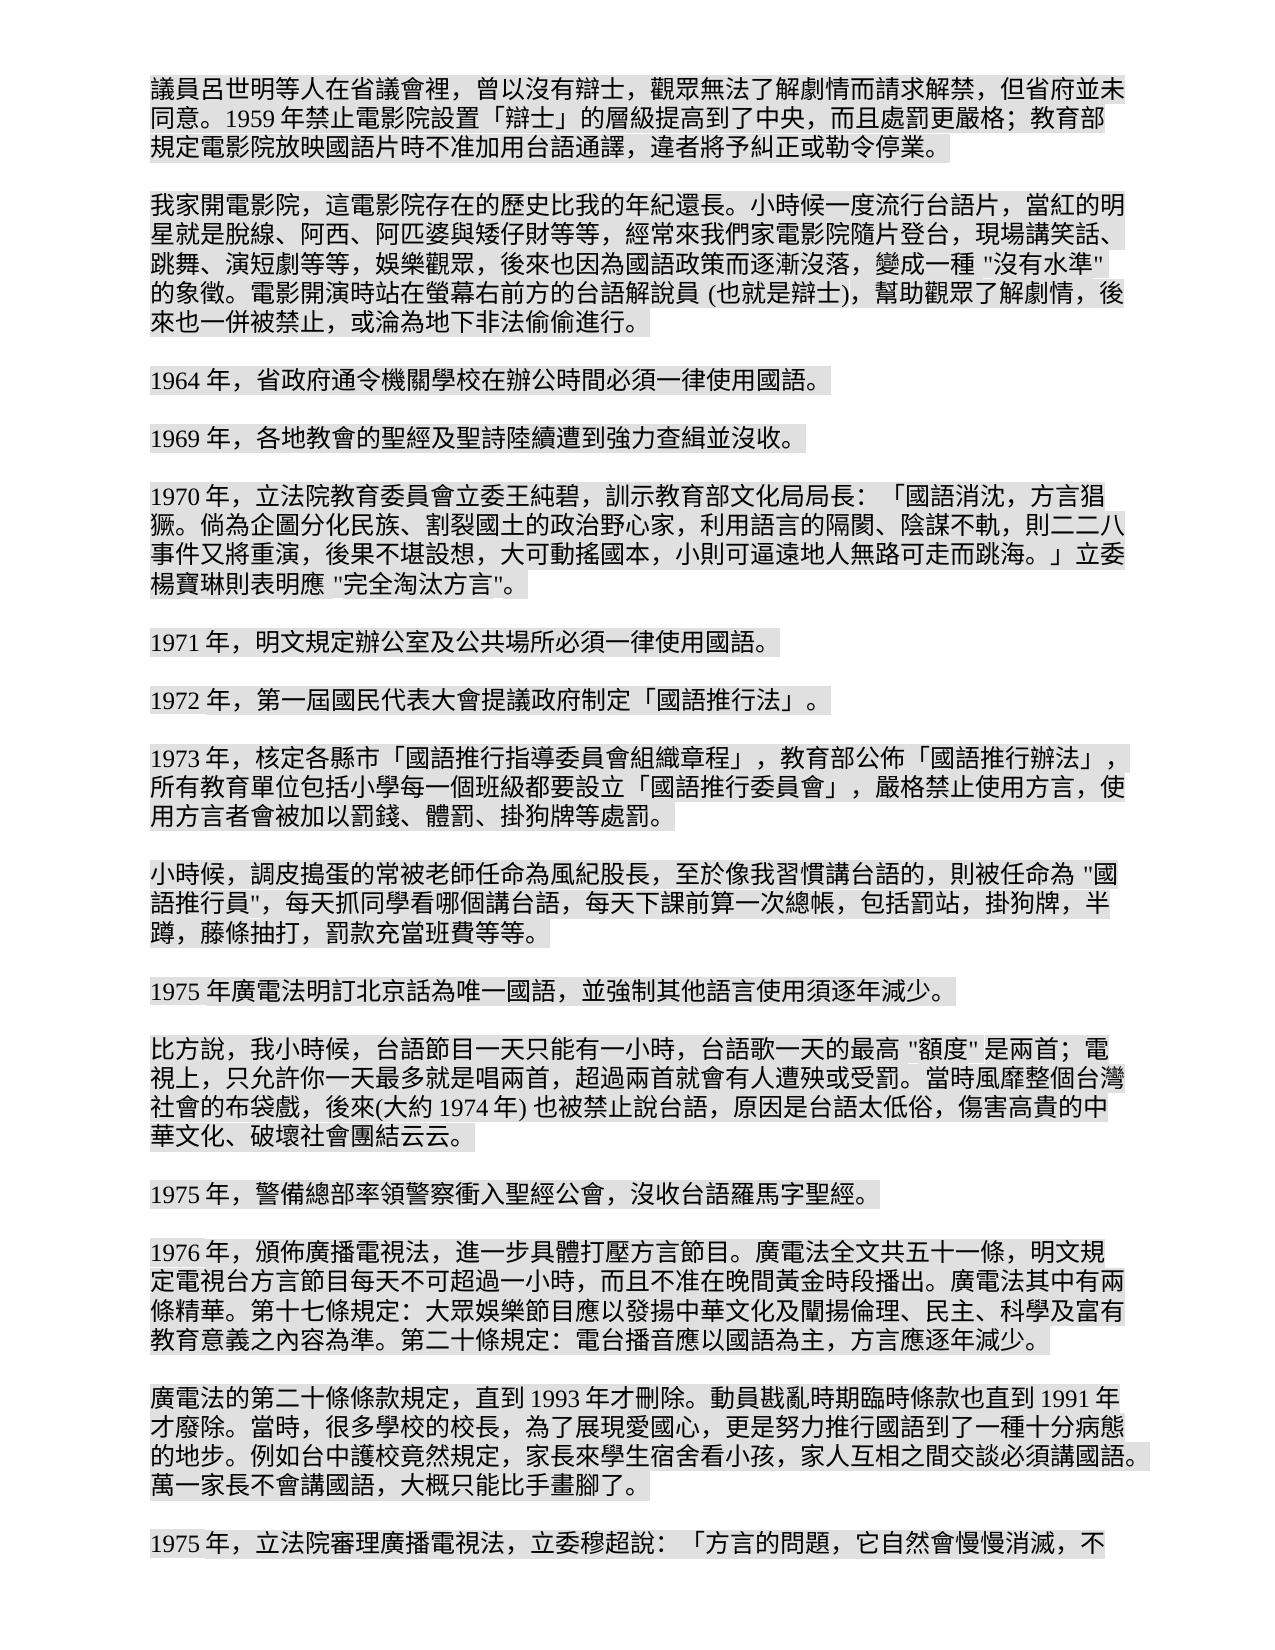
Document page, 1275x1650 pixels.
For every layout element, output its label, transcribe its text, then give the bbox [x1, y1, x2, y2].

text 曾經有個黨外朋友跟我說，為什麼我跟你一樣都反國民黨，跟你一樣也都上街頭抗爭，為什麼你就會被控告叛亂，為什麼你就會招來這麼多打壓與迫害，而我卻什麼事也沒有？我回答他說，因為敵人的眼睛是雪亮的，敵人永遠都能清楚知道誰對他具有殺傷力。 黨外時，有個對我基本上一無所知、不知道我是野心陰謀份子的護理系學妹，不知道那天是吃錯什麼藥，突然很感性地對我說她好嚮往林覺民和他的太太哦。我問她為什麼？"妳是嚮往妳老公以後最好是被人抓去砍頭嗎？" 她說 "不是啦"，"倫家是嚮往那種為了理想而犧牲生命的浪漫感"。她進一步感嘆，為什麼她沒有出生在那樣的浪漫年代。她說，現在是民主時代，一切都這麼有秩序，害我們都沒有機會感受那種可歌可泣轟轟烈烈的感覺了。我沒有回答，因為啞口無言，算是被她打敗了。那時的我，因為投身黨外，身心俱疲，跡近家破人亡，而學妹卻感嘆國民黨政府多麼美好多麼民主自由，害她沒有機會感受為理想獻身的浪漫。 戒嚴時期，我始終毫不保留地表明我對於蔣家在台灣長達三十多年戒嚴的荒唐之態度。這樣一種表明，在當時是犯政治大忌，會砍頭的。重點是，每次 "是否支持戒嚴" 的所謂民意調查，總是有高達97%或98%的絕對民意支持；平常偶而跟一些對我比較友善的同學談起，他們總是說，你要求政府 "更" 民主也就罷了，怎麼可以反對戒嚴呢？他們總是呼應官方說法，戒嚴只戒了3%的自由，對 "好人" 或 "正常人" 根本沒有任何影響，只有壞人，特別是野心份子，才會覺得受到戒嚴的限制。每一個同學或朋友幾乎都這麼說： "我喜歡講什麼就講什麼？我的言論自由哪有被管制？是你自己想太多了吧？！對於那些傷害國家社會的行為或想法當然要處罰要管制啊，一個正常人怎麼會感受到什麼戒嚴的壓迫？報紙喜歡寫什麼就寫，電視上那麼多節目，很自由啊！哪裏受到戒嚴的管制？" 我對此的回應是： "當你的想法與言論完全合乎政治正確，完全合乎主流時，你當然不會覺得你的自由受到侵犯。" 我在 "給英國人的一封公開信" 中，犯了一個類似的可笑錯誤，我寫完不久後就發現了，但為了忠於當下的感受，所以刻意讓這個錯誤留下而沒有更改。那個錯誤是，我在公開信裏頭寫說，"種族歧視是我們在台灣社會所不曾見到的"。我當然不會見到啊，因為我就是台灣社會的主流階級--漢人，我是屬於糟蹋別人的那一方，當然不曾在台灣感受到種族歧視。但是，假若我是個原住民，假若我是外勞，我肯定就能清楚看見，台灣的種族歧視說不定遠比其它國家都還要嚴重，但我在寫 "給英國人的一封公開信" 時，卻隨手寫下 "種族歧視是我們在台灣社會所不曾經歷的"，原因無它，因為我處於一個優越位置。 同理，假若今天我是個外省人，而且最好是某種外省權貴，或是假若我很 "優雅"，很習慣講國語，或假若我雖是本省人，但我若出身於某種琴棋書畫的書香世家，同樣也是很優雅，我說不定也會覺得台語哪有被打壓得很嚴重。但是，再怎麼說，我還是很難想像，一個五、六十歲的人，一直住在台灣，卻不知道台灣人及其母語被打壓的基本事實。對此我還真有點啞口無言。這就好像有人說他不知道台灣經常發生車禍一樣荒唐，難道是住在雲端？還是神仙國？完全不食人間煙火？台灣人及其母語被打壓，這只是40歲以上的人的一個基本共同經歷。 我真是很害怕寫東西有人回應，因為實在很累。我從未 (亦即 NEVER!) 遇過一個基本像樣的回應者或質疑者；每次回答起來，往往痛不欲生，很想乾脆自己掐 LP 自殺算了，實在很無言，難道我每次都只能在 1 加 1 等於 2 哦、菜花不是一種花哦...等等ABC上打轉？ 即便是一個三歲小孩，假若他識字，你若派給他一個作業，要他去研究一下台灣人及其母語被打壓與醜化的歷史，這個三歲小孩恐怕都能輕易找到無數史料，畢竟我們不是在講幾千年前的事，而是在講只不過幾十年前的事。 我念小學時，蔣介石還活著。每逢他的生日，許多商店被迫都得張燈結綵慶祝蔣公誕辰。我們家開電影院，更是重點示範對象，無論如何都必須在電影院門口懸掛大大的紅布條恭賀蔣公誕辰。有一年，戲院裏僱用了一個十多歲的少年當學徒，學習怎麼畫電影看板。那一年的蔣公誕辰，領班的畫看板工人就叫這位少年學徒去寫一幅 "慶祝蔣總統誕辰" 的紅布條。寫完掛上之後不久，情治單位就來戲院抓人去刑求了。為什麼呢？因為那位少年國中沒畢業，國字識得不多，把總統的 "總" 給寫錯了，右邊部首寫成一個 "鬼" 字，亦即寫成 蔣 "糸鬼" 統。後來，我們家費了很大力氣，才終於把這位少年給保釋出來。 國中時，我念台南建興國中不知道是第六屆還是第七屆我忘了。建興的第一任校長據說就住在我家隔壁，相差僅幾戶。大人之間，私下偷偷說，這位校長 "被" 失蹤了，應該是因為 "思想有問題" 被抓走了。我迄今都還記得這位校長的名字，叫做 "張隱約"。據建興的老師們私下說，張校長被抓，跟他在課堂上有時會寫簡體字有關。那時已經六、七零年代，偶語棄市，文字成獄，抓人關人殺人仍然十分普遍。 後來我去台北念高中，學校老師說，有位老師被抓去綠島，因為他總是喜歡在課堂上說文解字，講解一些中文字的各種形音義及字根或字源等由來，被抓的原因是說他 "破壞中華文化"。當時一位高中老師私下跟我嚴厲告誡，因為他說我的周記經常有簡体字，萬一被查到很危險，要我寫成 "體" 而非 "体"，要寫成 "國"而非 "囯"、寫成 "臺" 而非 "台" 等等等。那是七零年代末期的事。 如果這樣還嫌太古老，那就講講八零年代。比方說，高醫有個醫療團，有一年，班上一位同學擔任醫療團團長，準備到偏遠山區義診。這個團其實跟我一點關係也沒有，我根本不會去參加這類校園活動，但是高醫校方以及校外情治單位一直認定我是幕後黑手，於是那一年，就在醫療團準備出發之際，校方下令禁止出團，結果引起應該是台灣史上第一次校園聚眾抗爭事件。我其實連這抗爭也沒參加，但情治單位仍然一口咬定我就是幕後黑手。可是，這個醫療團以及後來的抗爭，明明跟我八竿子打不著一點邊，幹嘛一直往我身上扯？後來，校方告訴我原因，原來這個高醫醫療團的LOGO好像是畫了一頂斗笠，畫成一個三角形，戴在一個人的頭上，這不就剛好湊成一個 "台" 字嗎？ 如果你是小朋友，現在聽了一定很納悶，怎麼了？"台" 字不能寫嗎？當然可以寫，不過，台是簡體字，這已經有點政治疑慮了；更嚴重的是，"台" 不就是 "台獨" 的縮寫暗號嗎？一個醫療團為什麼會出現這樣的暗示台獨、包藏禍心的符號？其心可誅！這就是高醫醫療團事件的來龍去脈，就是這麼荒唐。 不但 "台" 字不能亂寫，"台灣" 二字更是禁忌。任何全國性社團都禁止以台灣為名，這也是為什麼我創辦的台灣兒童福利協進會始終都是非法組織的原因，我始終都不願向內政部登記，因為我就是不爽究竟有什麼理由非得把 "台灣" 二字拿掉。而這時都已經是八零年代末期了，言論思想仍然管制得很嚴厲。 還有，我向來寫文章都是以西元紀年，你相不相信，這竟然也是我罄竹難書的叛國罪證之一。情治單位跟我說，你一定是非常敵視 "民國"，嚮往台獨，所以才不願以民國幾年記載，而每次都是寫西元幾年。我在高醫的一些考卷，甚至因此被情治單位影印蒐證，做為我的叛國證據，因為我在考卷上依然都是以西元紀年。有個教授還私下叫我不可以再在考卷上以西元紀年，他說這樣會連累他。 也許住在雲端的外省高級神仙會說，這跟打壓台語有什麼關係？當然有關係，你想，連一個 "台" 字，連 "台灣" 二字都能犯大忌到這等幾乎人頭落地的地步，更不用說台語本身了，那不但是犯忌，而且被國民黨普遍描繪成犯賤、沒水準、傷害中華文化、傷害中國人的偉大尊嚴的一套低級生物才會講的語言。我實在很不想去舉證什麼 "台語究竟有沒有被打壓" 或 "被打壓得嚴不嚴重" 的蠢問題，因為這就好像要我舉證台灣 "經常發生車禍" 或 "經常有詐騙事件" 或 "詐騙問題究竟是否很嚴重" 一樣無聊而荒唐，這樣的常識也要我舉證嗎？會不會哪天有人要我舉證天底下有豬這種生物？我是應該去買一頭豬來拍照存證，才能證明我所言不虛嗎？萬一我買來了，你們是不是會說只有一頭豬不算普遍。 不用講得太久遠，就說大約1985年吧，我那時是個無役不與的黨外亡命之徒，所以對很多事至今都還記得。你知道嗎？那時候，教育部為了保護中華文化的尊貴與純粹血統，完成了一部 "語文法" 草案，送交立法，規定三人以上的場合禁止使用 "台灣方言"，只能一律講國語 (即普通話)。當然，你要講英文或法文、德文也行，而且更棒！但就是不能講台語、客家話等等等這些破壞中華文化的沒水準語言，更不用說更加低賤好幾級的原住民各族語言了。兩個人之間講悄悄話，用台語講沒關係，但若來了三人以上，就必須馬上改成國語交談，違法者罰一萬元以下，三千元以上，而且連續違反者可一直連續處罰。這個法案後來被黨外民代給擋了下來。1988 年，爆發「還我母語」街頭運動，要求國民黨別再糟蹋台灣人與客家人及原住民的母語。 你知道立法院第一次震驚國際的打架事件的原因嗎？我有當時的一捲打架完整實況錄音帶 (後來送給林義雄創立的慈林文教基金會及其附設圖書館)。朱高正當時是立委，質詢到一半時，突然改成台語，國民黨的老立委們一聽到台語，個個馬上勃然大怒，衝上來叫罵，認為朱高正羞辱了神聖的國會殿堂，朱高正於是就跟他們打了起來。 其實在朱高正之前，林義雄就有類似狀況。我手邊有一本林先生送的書叫 "從蘭陽到霧峰"，老實說，這本書影響我非常大，我之所以年少即不畏生死地投入黨外，甚至一直到今天，雖然早已脫離政治二、三十年，我都還忍不住想罵上幾句政治，主要還是跟這本書有關，裏頭有些字句，捧讀再三，三十幾年來在我腦海不知道盤旋幾百、幾千萬遍。1983年，我生平第一張黨外名片，上面就引用了林義雄以及林義雄所喜愛的羅素的兩句話。我不厭其煩再抄一遍。林義雄說： "我相信--政治是一種科學，我願抱著 "對就是對，錯就是錯" 是非分明的態度，投身政治。" 林義雄引用的羅素那句話則是說： "我隱隱地看到一個充滿喜樂的世界，在那裏，心靈得以擴展，希望無窮"。 不過，我現在不是要講這本書，也不是要講這兩句話，我只是要引用該書110頁到114頁所記載的一件事，這五頁的文章有個標題叫做 "本會開會時應使用中國語言"。林義雄當時是省議員，本會指的是省議會。林義雄在這標題底下還有個副標題，引用了一句話： "雖然民主必須有組織有管理，但它的生命和呼吸卻是個人的自由。--休斯"。接著林義雄如此寫道： "這屆省議會成立大會時，幾位不諳國語的議員以閩南語發言，引發部份報紙的撻伐，這件事牽涉到是不是能容忍異己的民主胸懷問題，不能不加以注意。" 於是林義雄在省議會議事規則中提了一個案子，要求增列 "議事用語"，要求明定："本會開會時應使用中國語言，包括漢、滿、蒙、回、藏、苗等各民族語言及本省山地話"。 林義雄說： "我的這個議案一提出來，立刻遭到熱烈的反對，許多同仁群起圍攻，反對者表示，說國語可以顯示愛國心，中國人應說國語是一種榮譽。其實，能說的人就說，哪有什麼榮譽不榮譽的？硬要把說國語視為榮譽，只不過是會說的人硬要把自己抬得比不會說的人高一等的心態作祟而已。至於說國語就能表示愛國心，那更是笑話，貪官污吏哪一個不是國語琅琅上口？至於那些整天在農田、工廠默默工作的農民、工人，又有幾個人說得了流利的國語？" 他又說： "另外一部份理由則是指陳說國語的好處，主張推行國語是既定國策，同文同語有助團結強大，使用方言將變成開倒車。" 林義雄對此反駁說： "在一個團體內使用相同語言，毋庸置疑的，有其方便與好處，可是，容忍不同語言又礙得了什麼？而且，我的整個提案並沒有倡導說方言，我只不過是簡單地主張各種中國語言都能使用，如此而已。把如此簡單的問題，戴上有色眼鏡去觀察，自然神經兮兮，不能不發動人海戰術來圍攻了。" 林義雄的 "本會開會時應使用中國語言" 的提案，後來表決，贊成7票，反對者43票。林義雄說： "這個提案的失敗，使我對整天喊團結、喊堅守民主陣容的那批人大大失去了信心。我深信要談團結，必須有容忍異己的胸懷，要談民主，就必須認定團體中的任何人跟自己具有一樣的平等重要性，不應該以自己的好惡強要別人服從...我不知道報紙為什麼會 (針對這個提案) 大肆圍勦。直到商工日報的社論指出，'如以方言議事，則神聖議壇盡成蠻夷之音時'，我才恍然大悟，把滿、蒙、回、藏、苗及山胞都視為蠻夷，甚至連說自己的家鄉話的漢人 (比如說閩南語或客家語的台灣人) 也被認為是蠻夷，自然要以文明人的姿態要求這些野蠻人提高文化水平了。如果野蠻人不接受好意，那當然就是不識好歹而必須大加撻伐了。所謂同胞，不過是沒有意義的空洞辭澡而已。" 林義雄還在文章末尾貼了三篇剪報。第一篇是聯合報的 "黑白集"，日期是1977年12月23號，標題是 "救救國語"，內容摘錄如下： "能說一口流利國語的新任省議員，偏要用閩南語發言。他為什麼要這樣做呢？其中一人自己提出解答，他說，'我還是用台語來講比較趣味'。據說，'趣味' 一詞，在閩南語的意義與 '好玩' 近似。這位議員是否真以 '好玩' 的心情來看待此一問題的嚴重性，我們無從得知其真實意向。國語運動在台灣推行了近30年，當台灣重歸祖國懷抱之初，許多老一輩的台灣碩彥，不惜克服年老口齒笨拙的困難，重新學習國語，無不在公開場合使用國語發言或交談。如今這些新進議員，進小學即受國語教育，踏進議壇之後，偏不使用國語，這豈是 '好玩' 而已。" 最後，該文章的結論是： "救救國語，這是每個中國人的責任，也是每個炎黃子孫和台灣同胞的責任。" 第二篇剪報也是聯合報，日期1978年3月18號。你看，前後圍勦了三個多月還在圍勦。這篇報導的標題很長，寫著："林義雄何許人也？什麼叫中國語言？如此建議，令人費解"。 第三篇剪報還是聯合報，是一篇讀者投書，1978年 4月1日，作者署名 "清華大學研究生陳錦超"，這類愛國投書通常都很英勇，所以文章末尾不但會具名，甚至還附上作者地址，以供大家佩服與表揚，地址是："新竹市清華大學平齋311室"。文章標題是："宜蘭一青年，呼籲林義雄勿再胡鬧"。文章寫著： "編輯先生，本人為宜蘭縣民，深以選出林義雄這樣的省議員為恥。我們絕不能再讓他繼續在省議會胡鬧下去，凡我蘭陽子民均應擊鼓聲討。他當上議員後，竟窮極無聊提出在議會可使用各種方言，或許他想藉此提高知名度，幼稚之餘出盡洋相，知其提案遭多數人反對，甚為可喜。" 禁止講台語當然不只是一種什麼個人的獨特經驗或什麼個別的學校政策，而是一種普及於社會各個層面例如各種會議、公共場所與媒體的法律規定；而且，不單是一種法律規定，更是一種隨時都有可能讓你失蹤或惹上麻煩或被所謂 "點油做記號" 的白色恐怖的一環。 你隨便去查一下都能馬上找到許多資料。 1946 年，台灣省「國語推行委員會」設立，頒布「國語運動六大綱領」。 1950 年，頒布「非常時期教育綱領實施辦法」，指示各級學校及社教機關應加強推行國語運動。 1953 年，查禁「方言」歌曲唱本。 其實，最早禁唱禁台語歌曲的法源依據是1955年頒佈的動員戡亂時期無線電廣播管制辦法。 1955 年，禁止教會以羅馬拼音傳教，並嚴加取締，不准以台灣母語傳教。 1956 年，省政府教育廳下達各級學校禁止講方言的禁令，開始全面推行「國語運動」，學生在學校講台語將會遭到各種懲罰與羞辱。 1957年，羅馬字拼音的台語聖經被國民黨沒收，省教育廳通令各縣市嚴加取締，並重申禁令，禁止以台灣本土語言傳教。 1958年，國民黨政府推行「說國語運動」，口號是「語言不統一，影響民族團結」，強調說國語才是愛國，在學校必須使用國語，電影院則禁播方言電影。 1953年省教育廳和新聞處以推行國語為由，禁止電影院設置「辯士」（台語通譯）。省議員呂世明等人在省議會裡，曾以沒有辯士，觀眾無法了解劇情而請求解禁，但省府並未同意。1959年禁止電影院設置「辯士」的層級提高到了中央，而且處罰更嚴格；教育部規定電影院放映國語片時不准加用台語通譯，違者將予糾正或勒令停業。 我家開電影院，這電影院存在的歷史比我的年紀還長。小時候一度流行台語片，當紅的明星就是脫線、阿西、阿匹婆與矮仔財等等，經常來我們家電影院隨片登台，現場講笑話、跳舞、演短劇等等，娛樂觀眾，後來也因為國語政策而逐漸沒落，變成一種 "沒有水準" 的象徵。電影開演時站在螢幕右前方的台語解說員 (也就是辯士)，幫助觀眾了解劇情，後來也一併被禁止，或淪為地下非法偷偷進行。 1964 年，省政府通令機關學校在辦公時間必須一律使用國語。 1969 年，各地教會的聖經及聖詩陸續遭到強力查緝並沒收。 1970年，立法院教育委員會立委王純碧，訓示教育部文化局局長：「國語消沈，方言猖獗。倘為企圖分化民族、割裂國土的政治野心家，利用語言的隔閡、陰謀不軌，則二二八事件又將重演，後果不堪設想，大可動搖國本，小則可逼遠地人無路可走而跳海。」立委楊寶琳則表明應 "完全淘汰方言"。 1971年，明文規定辦公室及公共場所必須一律使用國語。 1972 年，第一屆國民代表大會提議政府制定「國語推行法」。 1973年，核定各縣市「國語推行指導委員會組織章程」，教育部公佈「國語推行辦法」，所有教育單位包括小學每一個班級都要設立「國語推行委員會」，嚴格禁止使用方言，使用方言者會被加以罰錢、體罰、掛狗牌等處罰。 小時候，調皮搗蛋的常被老師任命為風紀股長，至於像我習慣講台語的，則被任命為 "國語推行員"，每天抓同學看哪個講台語，每天下課前算一次總帳，包括罰站，掛狗牌，半蹲，藤條抽打，罰款充當班費等等。 1975 年廣電法明訂北京話為唯一國語，並強制其他語言使用須逐年減少。 比方說，我小時候，台語節目一天只能有一小時，台語歌一天的最高 "額度" 是兩首；電視上，只允許你一天最多就是唱兩首，超過兩首就會有人遭殃或受罰。當時風靡整個台灣社會的布袋戲，後來(大約1974年) 也被禁止說台語，原因是台語太低俗，傷害高貴的中華文化、破壞社會團結云云。 1975年，警備總部率領警察衝入聖經公會，沒收台語羅馬字聖經。 1976年，頒佈廣播電視法，進一步具體打壓方言節目。廣電法全文共五十一條，明文規定電視台方言節目每天不可超過一小時，而且不准在晚間黃金時段播出。廣電法其中有兩條精華。第十七條規定：大眾娛樂節目應以發揚中華文化及闡揚倫理、民主、科學及富有教育意義之內容為準。第二十條規定：電台播音應以國語為主，方言應逐年減少。 廣電法的第二十條條款規定，直到1993年才刪除。動員戡亂時期臨時條款也直到1991年才廢除。當時，很多學校的校長，為了展現愛國心，更是努力推行國語到了一種十分病態的地步。例如台中護校竟然規定，家長來學生宿舍看小孩，家人互相之間交談必須講國語。萬一家長不會講國語，大概只能比手畫腳了。 1975年，立法院審理廣播電視法，立委穆超說：「方言的問題，它自然會慢慢消滅，不必憂慮，也不必惋惜。」「方言是落後的語言，因為方言有音沒有字，不能登大雅之堂。」「講國語，用國語寫很好的文字，是做一個中國人的基本條件。」「台灣同胞講閩南語，以整個中國大陸人口相較，數字很小，同時閩南語也是落後方言的一種，不必惋惜。」 1977年，台灣省政府函授各教育單位，表示「國歌、國語代表國家精神」。"兒童生活公約守則" 第一條就是「我要說國語，愛國家」。慢慢演變為說國語就是支持政府，說方言就是反對政府。 1984年，教育部致函內政部，應要求教會傳教時須使用國語，以免妨礙國語文教育之推行。 1985年，教育部完成 "語文法" 草案，規定三人以上的場合禁止使用 "台灣方言"，只能一律講國語。違法者罰一萬元以下，三千元以上，而且連續違反者可一直連續處罰。 1987年，教育部才明令禁止因為講台語而體罰學生。 我的回應大約就是這樣。這些問題，了解它一點都不難，重點是你究竟關心或在乎與否。我對我不關心或不在乎的事，再怎麼嚴重，我也許也會覺得沒什麼、還好啦，或甚至覺得它根本不存在。 但我還是很難想像，怎麼會有人連這樣一種可說是喪盡天良糟蹋他人文化的普遍行徑也能否認，連國民黨也不否認不是嗎？台灣人過去被踐踏得根本不像個人，很難想像，怎麼會有人反而顛倒黑白說是台灣人鄙視外省人？ 台灣人當時不是鄙視外省人，而是厭惡，甚至痛恨。我知道這不合理，因為雖然吃香喝辣的全是外省人，但那畢竟是 "極少數" 的外省人；我們終究不應該把舊國民黨和外省人畫上等號。但是，這些外省人雖是少數，卻佔盡所有資源。而且，外省人在過去的確普遍有一種比台灣人高一等的優越感，很多台灣人也因此非常輕視自己的母語和文化甚至血統，因為國民黨主政下的所有媒體，一面倒把台灣人及其母語描繪成低等落後的族群，簡直就像是一群未開化的低等野蠻人，嘴裏講著粗鄙低俗而且難聽到爆的台語，非常沒水準。電視上所有節目，只要是講台語的角色，往往非愚即奸，要不就是低能智障猥瑣，而且個個獐頭鼠目。至於講國語的角色，則是有理性的、有學問、有愛心的，而且是萬人迷，又美又帥，英俊挺拔，溫柔美麗。 民進黨之所以能夠炒作族群仇恨炒作得如此得心應手，如此名利雙收，如此澎湃激昂，主要原因當然就是跟國民黨過去以外省人之高姿態幹了多少傷害台灣人的事有關；當你以一種高人一等的優越族群之姿，用盡一切高壓的卑鄙醜化手段，長期去傷害另一個族群時，你想，這樣一種血淚斑斑的痛苦歷史，不會被拿來利用、藉以從中謀取政治利益嗎？如果連這樣的基本事實也要否認，甚至還倒過來說是台灣人鄙視或欺負外省人，甚至還說這是台灣人的被迫害妄想，這樣講會不會太荒唐卑劣了些？簡直是睜眼說瞎話。 至於又扯到什麼 "誰比較快樂" 這類指涉個人心靈藉以打擊對方論點的犯規言論，希望別再犯。我不知道你是誰，但我基本上並不相信你會佩服什麼陳明忠。國民黨有沒有打壓台語，跟什麼寬大胸懷、什麼因此而很快樂云云，有什麼關係？認為有打壓台語的就是有被害妄想？就是胸懷不開闊？拜託各位就事論事，在這版面上別再來這一套陰的了。 陳真 2016. 04. 21. ================== 寒梅 | 2016.04.20 16:17 | # 今天看到陳真先生這篇文章，忍不住要提出心中一直有的疑惑。 常在網路上看到有人說早年台語〈閩南話〉被打壓得很厲害，還有人說被強迫不准說台語，如不小心說了，在學校裡會被師長扣錢，因此感到忿忿不平….等等。 每當看到這樣的陳述，我心裡總是升起一個問號，為什麼在我的學生時代從未看過或聽過這樣的事？ 當然，我沒有看過或聽過的事並不代表它就沒有發生，但至少代表了這件事並不是全面性的，而有可能是個人的經驗與感受。 我是所謂的四年級生，也許比陳真先生虛長幾歲。那時唸的小學一班有五、六十人，有時來了轉學生，還有可能超過六十。全校有多少學生我不清楚，但號稱全台第二大小學，當時最大的小學，學生人數超過一萬。國語〈普通話〉是教師授課的語言，課後同學間、師長間，用台語交談的比比皆是，我還聽過老師與同事用日語聊天。 市井小民在家中、在巷弄街市，高談闊論說著台語更是隨處可見，輕鬆自在，從來也沒聽說有人因此被罰款或被取締的。打壓的說法是怎麼來的？ 同樣生活在台灣，為什麼會有不同的認知？如果打壓學生的是教師個人或校長或當地政府，那麼該記恨的就應該是教師個人或校長或當地政府。 张立齐感到被人孤立打壓、受到排斥鄙視，陳真先生認為他是在抱怨，太過驕縱。一向體貼、洞悉人性的陳真，這幾句話讓我有些吃驚。有些人因為感到母語被打壓，心中怨恨不平，有些人因為不諳方言，受到排斥鄙視。這兩種人的內心都是痛苦的，持平而論，後者對心理的傷害可能更重，不是嗎？ 兩者不都該得到人們的同情與理解？我們怎能僅僅因為對方使用語言的能力，而對人排斥鄙視？何況中華民國的官方語言是普通話，是學校學習的正式語言。老師在課堂上本就應該使用所有學生都知道的語言教學。老師明知有學生不懂台語而刻意使用它，難道不該受到譴責？ 秦始皇專制獨裁、嚴刑峻法，是一代暴君。但他的書同文、錢同幣、幣同形、度同尺…等等政策卻被後世稱道。如果不是書同文，如何統一治理天下？如果不是書同文，今天我們翻閱古籍會有多麼的不便？ 國民政府退守台灣，帶來了南腔北調、生活習俗各不相同的外省人，如果陳真先生是領導人，恐怕也是要指定語言，好方便治理吧。蔣介石沒有用他最熟悉的江浙話，您大概是會選擇您的母語 ─閩南話。 我很慶幸台語沒有成為台灣唯一的語言，不只是因為台語有音無字，有書寫的問題不利傳承，更在於對后世的影響。今天台灣的情形是，大多數人都能說流利的普通話和閩南話，在華人世界通行無阻，足證台語並沒有受到嚴重打壓。我知道早年政府曾經禁止台語電視節目在黃金時段播出，那應該是政策考量，不是打壓。一個教學生說中文的老師，難道會在課堂上播放英文影音教學？黃金時段是最多人看的時間，利用電視學習國語最有成效，這是可以理解的。 關於氣象報導，不知道陳真先生是否知道，老三台的時代，電視就有專門針對農漁民用台語播報的氣象。 陳先生說：「被國民黨打壓成低等人種、低等生物，於是台灣人只好迎合居於統治地位的少數族群即外省人。」我不知道這種想法是怎麼生成的，真是匪夷所思。我從小只知道台灣有分有錢人和窮人，竟不知還分成高等人種、低等生物。其實從文章中我已瞭解，原來在本省人眼中，外省人就是台灣的低等人種，所以結婚交友一聽到對方是外省人就很感冒。那這到底是誰鄙視誰呢？ 如同陳先生常說的，以前的人被國民黨洗腦，現在的人被民進黨洗腦，這種被國民黨打壓的悲情在青少年已被灌輸成型，根深柢固，大致也很難根除了。看看那些綠油油的活在迫害妄想中的人，有幾人能有陳明忠老先生的胸懷？他比很多人要快樂的多吧。 [150, 75, 1125, 1559]
